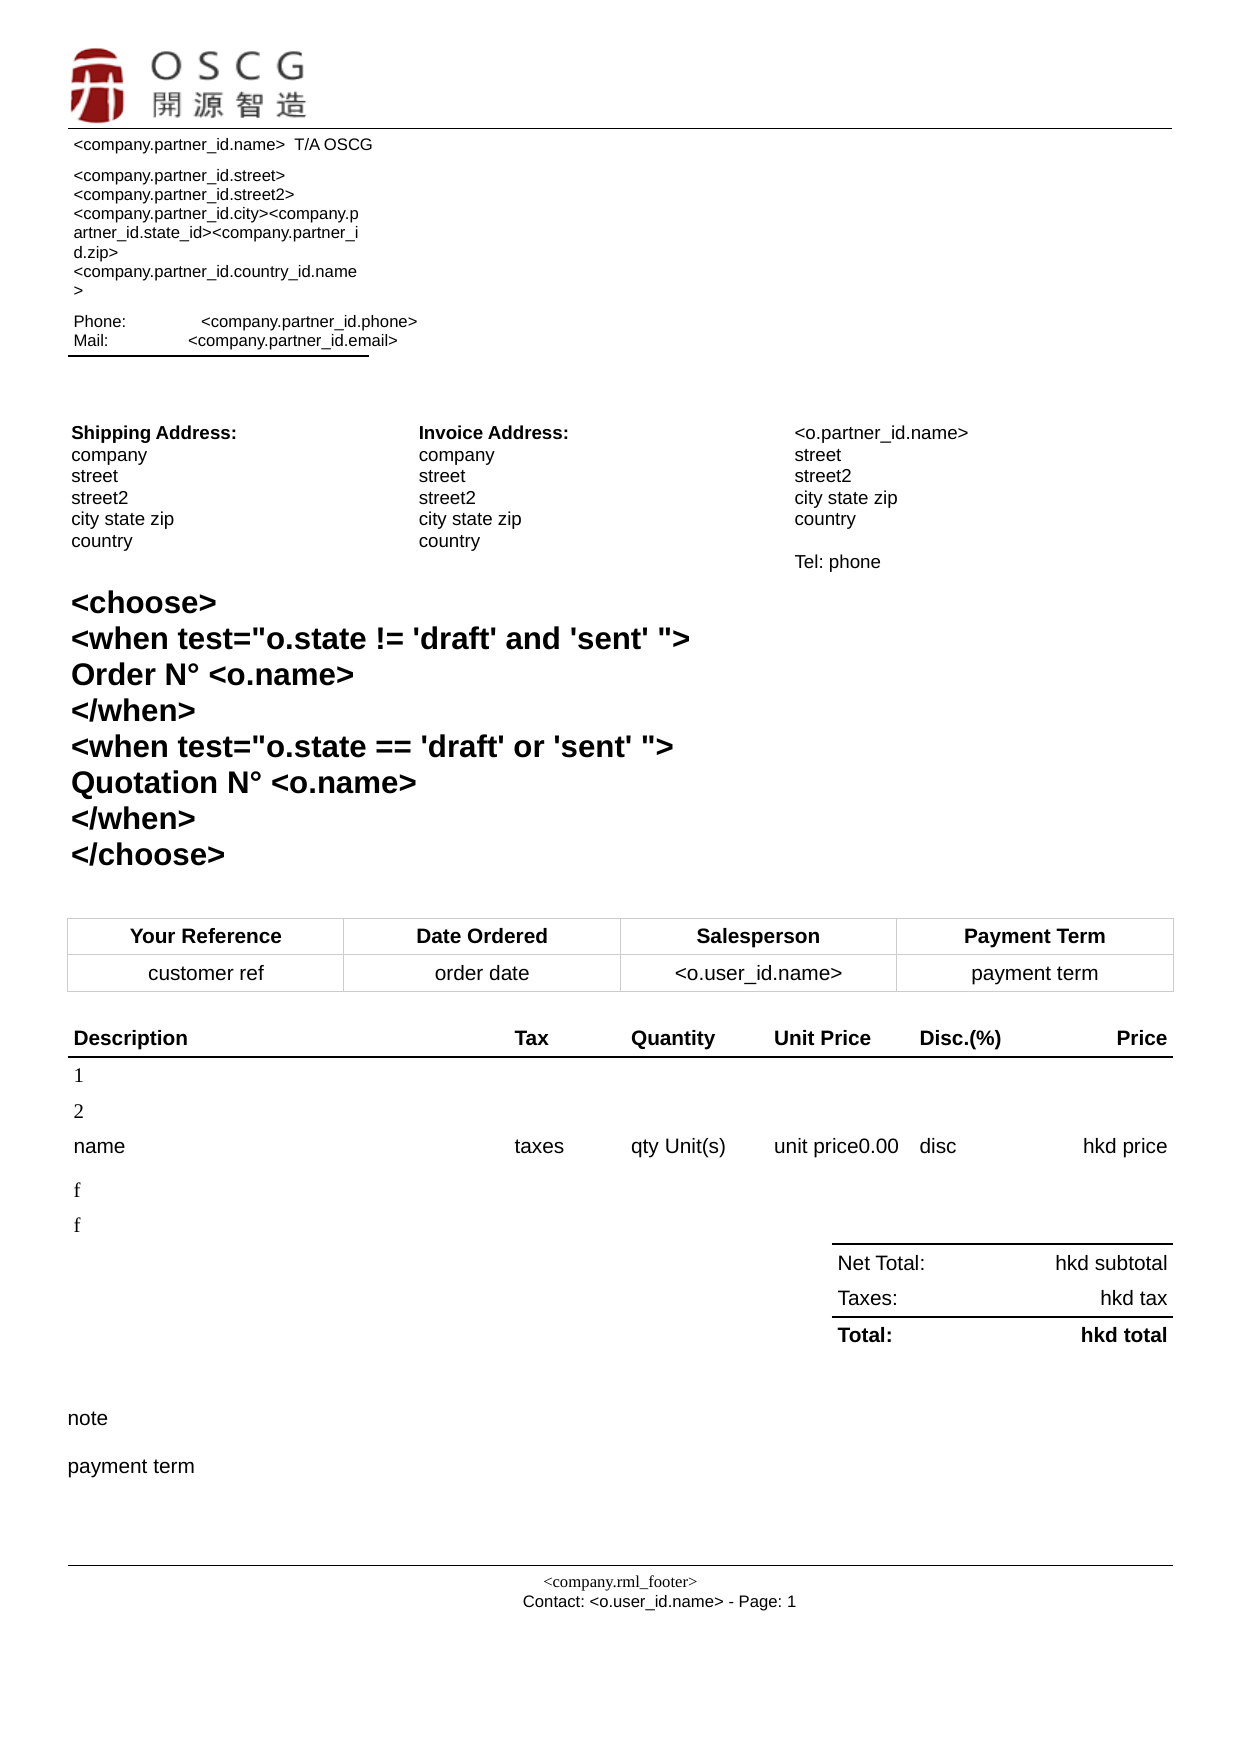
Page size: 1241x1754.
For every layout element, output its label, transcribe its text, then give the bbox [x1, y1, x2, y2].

table_cell order date [344, 955, 620, 991]
table_header Description [68, 1020, 508, 1056]
table_cell qty Unit(s) [625, 1129, 768, 1172]
table_cell Taxes: [832, 1280, 958, 1316]
table_cell unit price [768, 1129, 913, 1172]
table_header <o.partner_id.name> street street2 city state zip country Tel: phone [789, 416, 1171, 578]
table_header Disc.(%) [914, 1020, 1016, 1056]
table_cell [68, 1243, 768, 1280]
table_cell [65, 878, 788, 918]
table_cell f [68, 1172, 1173, 1207]
table_cell hkd subtotal [958, 1245, 1173, 1280]
table_header Price [1016, 1020, 1173, 1056]
table_header Tax [509, 1020, 625, 1056]
table_cell disc [914, 1129, 1016, 1172]
table_header Invoice Address: company street street2 city state zip country [413, 416, 788, 578]
table_cell taxes [509, 1129, 625, 1172]
table_cell 2 [68, 1093, 1173, 1129]
table_cell f [68, 1207, 1173, 1243]
table_cell 1 [68, 1058, 1173, 1093]
table_header Payment Term [897, 919, 1173, 954]
table_cell Total: [832, 1318, 958, 1353]
table_cell [789, 614, 1171, 877]
table_header Your Reference [68, 919, 343, 954]
table_cell [768, 1280, 832, 1316]
table_cell customer ref [68, 955, 343, 991]
table_cell [789, 579, 1171, 614]
table_cell name [68, 1129, 508, 1172]
table_cell hkd total [958, 1318, 1173, 1353]
table_header Date Ordered [344, 919, 620, 954]
table_cell Net Total: [832, 1245, 958, 1280]
table_cell hkd tax [958, 1280, 1173, 1316]
table_cell <choose> <when test="o.state != 'draft' and 'sent' "> Order N° <o.name> </when> <when test="o.state == 'draft' or 'sent' "> Quotation N° <o.name> </when> </choose> [65, 579, 788, 877]
text payment term [67, 1453, 1173, 1477]
table_header Salesperson [621, 919, 896, 954]
table_cell [768, 1243, 832, 1280]
table_header Quantity [625, 1020, 768, 1056]
table_header Shipping Address: company street street2 city state zip country [65, 416, 412, 578]
table_cell [68, 1280, 768, 1316]
table_cell payment term [897, 955, 1173, 991]
table_cell [789, 878, 1171, 918]
picture [70, 47, 307, 125]
table_cell [68, 1316, 768, 1353]
text note [67, 1406, 1173, 1429]
table_cell [768, 1316, 832, 1353]
table_cell hkd price [1016, 1129, 1173, 1172]
table_header Unit Price [768, 1020, 913, 1056]
table_cell <o.user_id.name> [621, 955, 896, 991]
